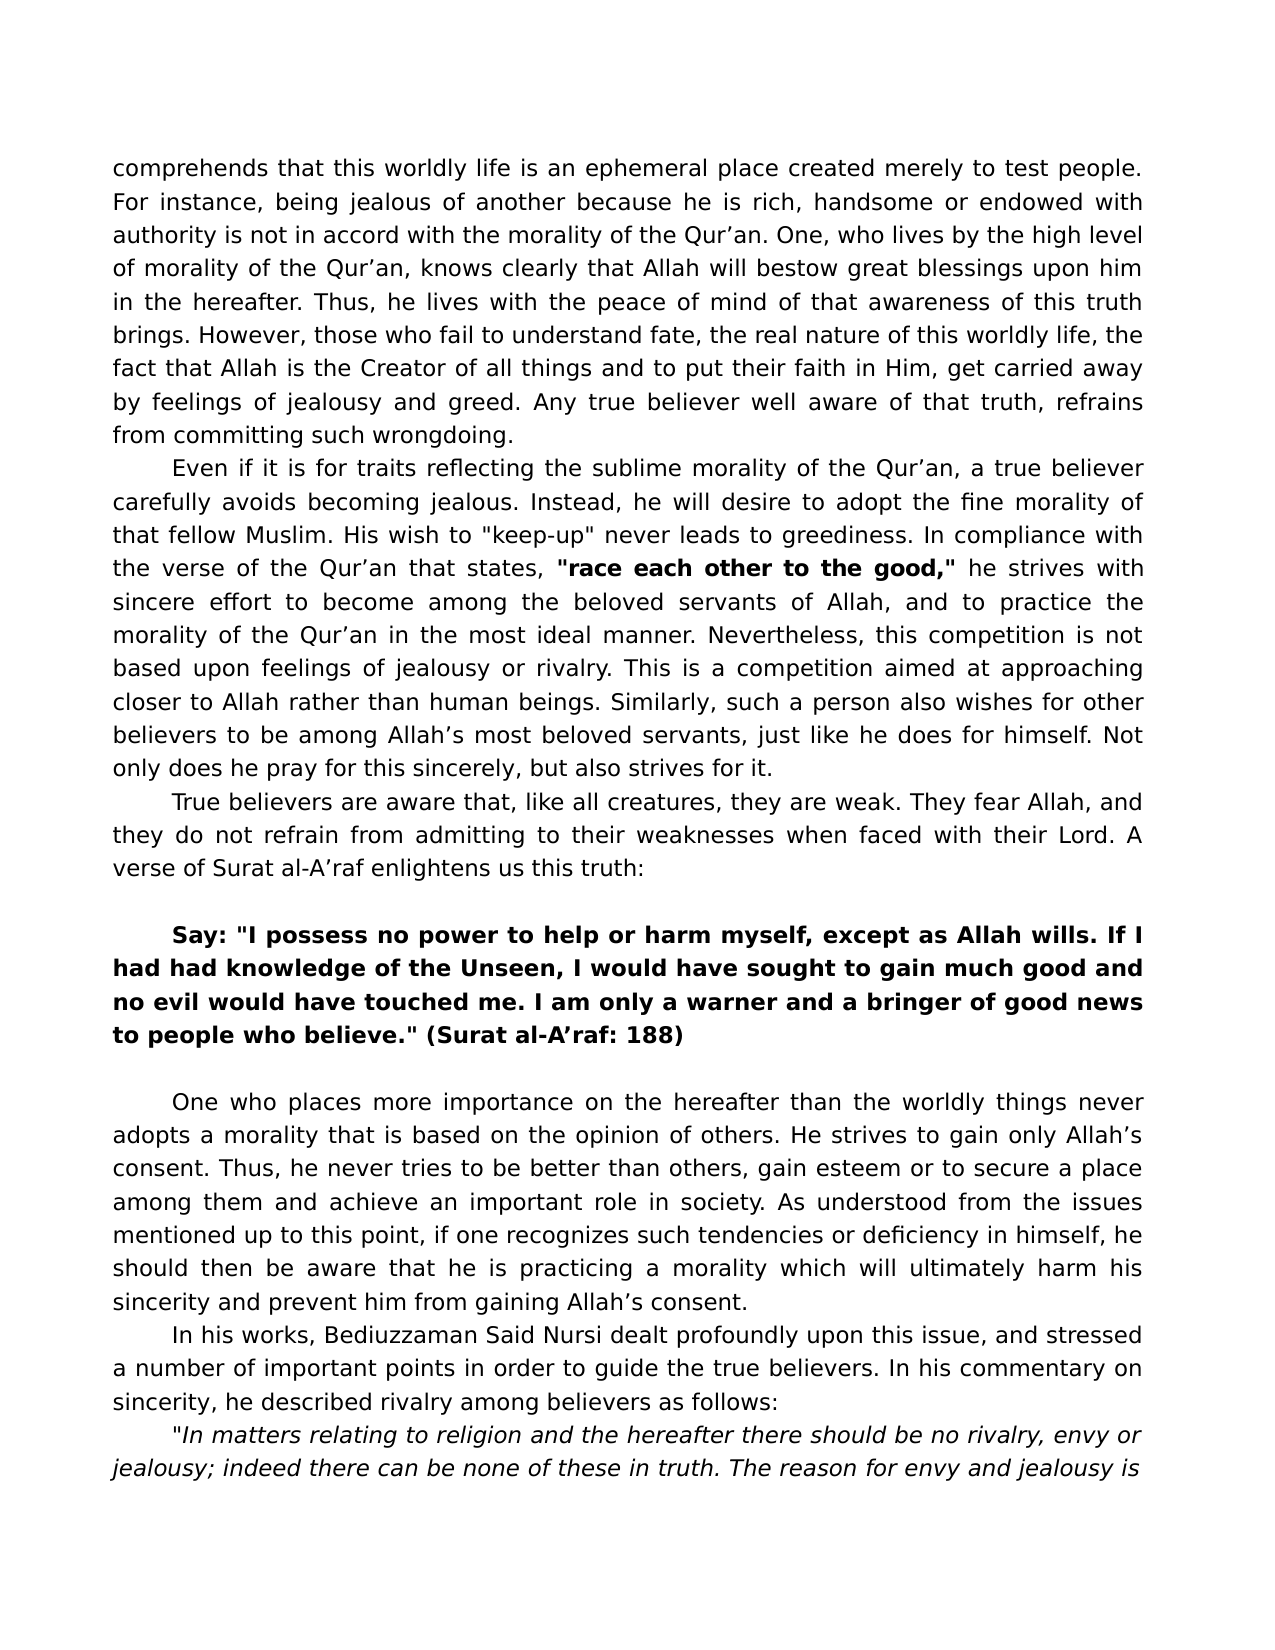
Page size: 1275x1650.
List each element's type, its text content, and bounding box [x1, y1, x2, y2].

text "In matters relating to religion and the hereafter there should be no rivalry, envy or jealousy; indeed there can be none of these in truth. The reason for envy and jealousy is [112, 1417, 1145, 1483]
text True believers are aware that, like all creatures, they are weak. They fear Allah, and they do not refrain from admitting to their weaknesses when faced with their Lord. A verse of Surat al-A’raf enlightens us this truth: [112, 783, 1145, 883]
text comprehends that this worldly life is an ephemeral place created merely to test people. For instance, being jealous of another because he is rich, handsome or endowed with authority is not in accord with the morality of the Qur’an. One, who lives by the high level of morality of the Qur’an, knows clearly that Allah will bestow great blessings upon him in the hereafter. Thus, he lives with the peace of mind of that awareness of this truth brings. However, those who fail to understand fate, the real nature of this worldly life, the fact that Allah is the Creator of all things and to put their faith in Him, get carried away by feelings of jealousy and greed. Any true believer well aware of that truth, refrains from committing such wrongdoing. [112, 150, 1145, 450]
text In his works, Bediuzzaman Said Nursi dealt profoundly upon this issue, and stressed a number of important points in order to guide the true believers. In his commentary on sincerity, he described rivalry among believers as follows: [112, 1317, 1145, 1417]
text Even if it is for traits reflecting the sublime morality of the Qur’an, a true believer carefully avoids becoming jealous. Instead, he will desire to adopt the fine morality of that fellow Muslim. His wish to "keep-up" never leads to greediness. In compliance with the verse of the Qur’an that states, "race each other to the good," he strives with sincere effort to become among the beloved servants of Allah, and to practice the morality of the Qur’an in the most ideal manner. Nevertheless, this competition is not based upon feelings of jealousy or rivalry. This is a competition aimed at approaching closer to Allah rather than human beings. Similarly, such a person also wishes for other believers to be among Allah’s most beloved servants, just like he does for himself. Not only does he pray for this sincerely, but also strives for it. [112, 450, 1145, 783]
text One who places more importance on the hereafter than the worldly things never adopts a morality that is based on the opinion of others. He strives to gain only Allah’s consent. Thus, he never tries to be better than others, gain esteem or to secure a place among them and achieve an important role in society. As understood from the issues mentioned up to this point, if one recognizes such tendencies or deficiency in himself, he should then be aware that he is practicing a morality which will ultimately harm his sincerity and prevent him from gaining Allah’s consent. [112, 1083, 1145, 1317]
text Say: "I possess no power to help or harm myself, except as Allah wills. If I had had knowledge of the Unseen, I would have sought to gain much good and no evil would have touched me. I am only a warner and a bringer of good news to people who believe." (Surat al-A’raf: 188) [112, 917, 1145, 1050]
